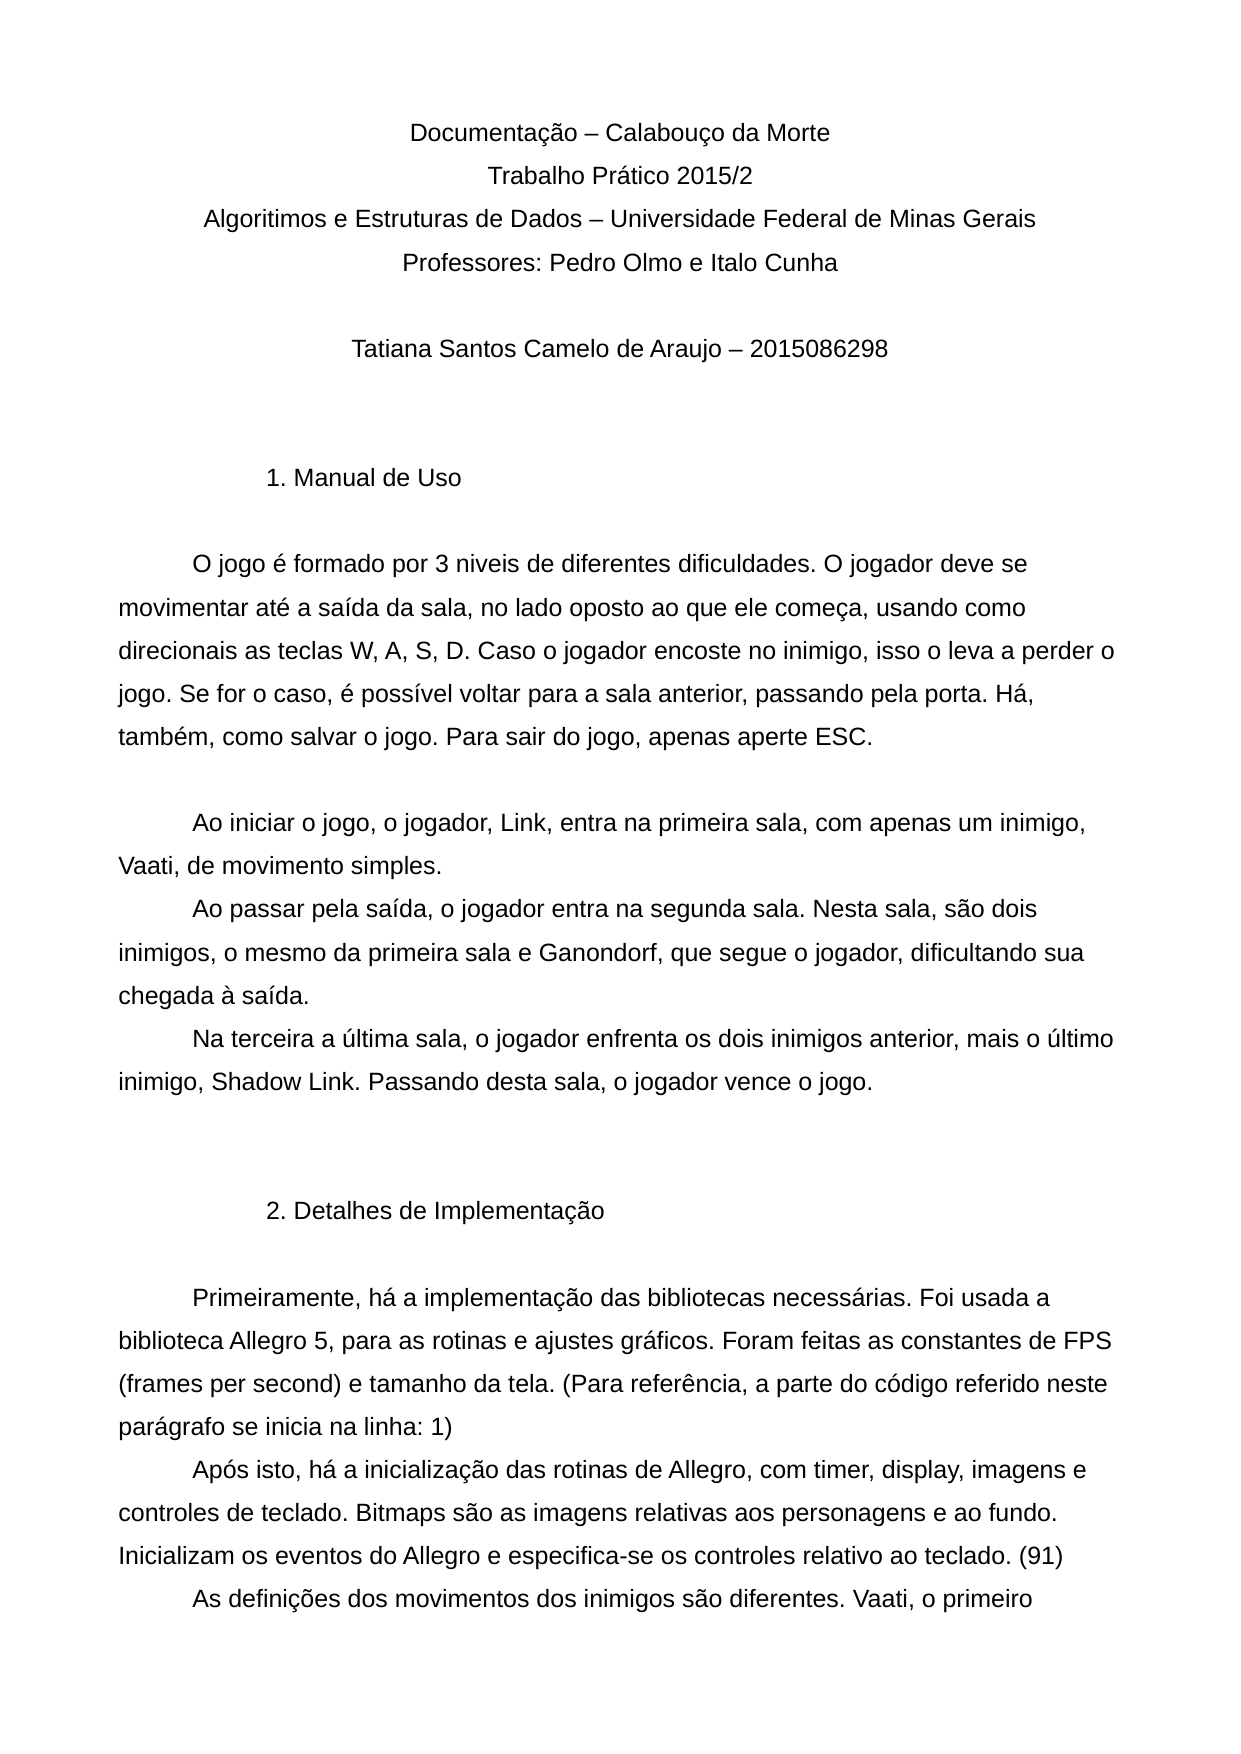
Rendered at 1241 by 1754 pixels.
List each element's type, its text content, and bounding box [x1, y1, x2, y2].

text Professores: Pedro Olmo e Italo Cunha [118, 247, 1122, 276]
text Documentação – Calabouço da Morte [118, 118, 1122, 147]
text O jogo é formado por 3 niveis de diferentes dificuldades. O jogador deve se movimentar até a saída da sala, no lado oposto ao que ele começa, usando como direcionais as teclas W, A, S, D. Caso o jogador encoste no inimigo, isso o leva a perder o jogo. Se for o caso, é possível voltar para a sala anterior, passando pela porta. Há, também, como salvar o jogo. Para sair do jogo, apenas aperte ESC. [118, 549, 1122, 751]
text Trabalho Prático 2015/2 [118, 161, 1122, 190]
text Ao iniciar o jogo, o jogador, Link, entra na primeira sala, com apenas um inimigo, Vaati, de movimento simples. [118, 808, 1122, 880]
text Algoritimos e Estruturas de Dados – Universidade Federal de Minas Gerais [118, 204, 1122, 233]
text Tatiana Santos Camelo de Araujo – 2015086298 [118, 334, 1122, 362]
text Ao passar pela saída, o jogador entra na segunda sala. Nesta sala, são dois inimigos, o mesmo da primeira sala e Ganondorf, que segue o jogador, dificultando sua chegada à saída. [118, 894, 1122, 1009]
text Após isto, há a inicialização das rotinas de Allegro, com timer, display, imagens e controles de teclado. Bitmaps são as imagens relativas aos personagens e ao fundo. Inicializam os eventos do Allegro e especifica-se os controles relativo ao teclado. (91) [118, 1455, 1122, 1570]
text Na terceira a última sala, o jogador enfrenta os dois inimigos anterior, mais o último inimigo, Shadow Link. Passando desta sala, o jogador vence o jogo. [118, 1024, 1122, 1096]
text As definições dos movimentos dos inimigos são diferentes. Vaati, o primeiro [118, 1584, 1122, 1613]
text 1. Manual de Uso [118, 463, 1122, 492]
text Primeiramente, há a implementação das bibliotecas necessárias. Foi usada a biblioteca Allegro 5, para as rotinas e ajustes gráficos. Foram feitas as constantes de FPS (frames per second) e tamanho da tela. (Para referência, a parte do código referido neste parágrafo se inicia na linha: 1) [118, 1282, 1122, 1441]
text 2. Detalhes de Implementação [118, 1196, 1122, 1225]
